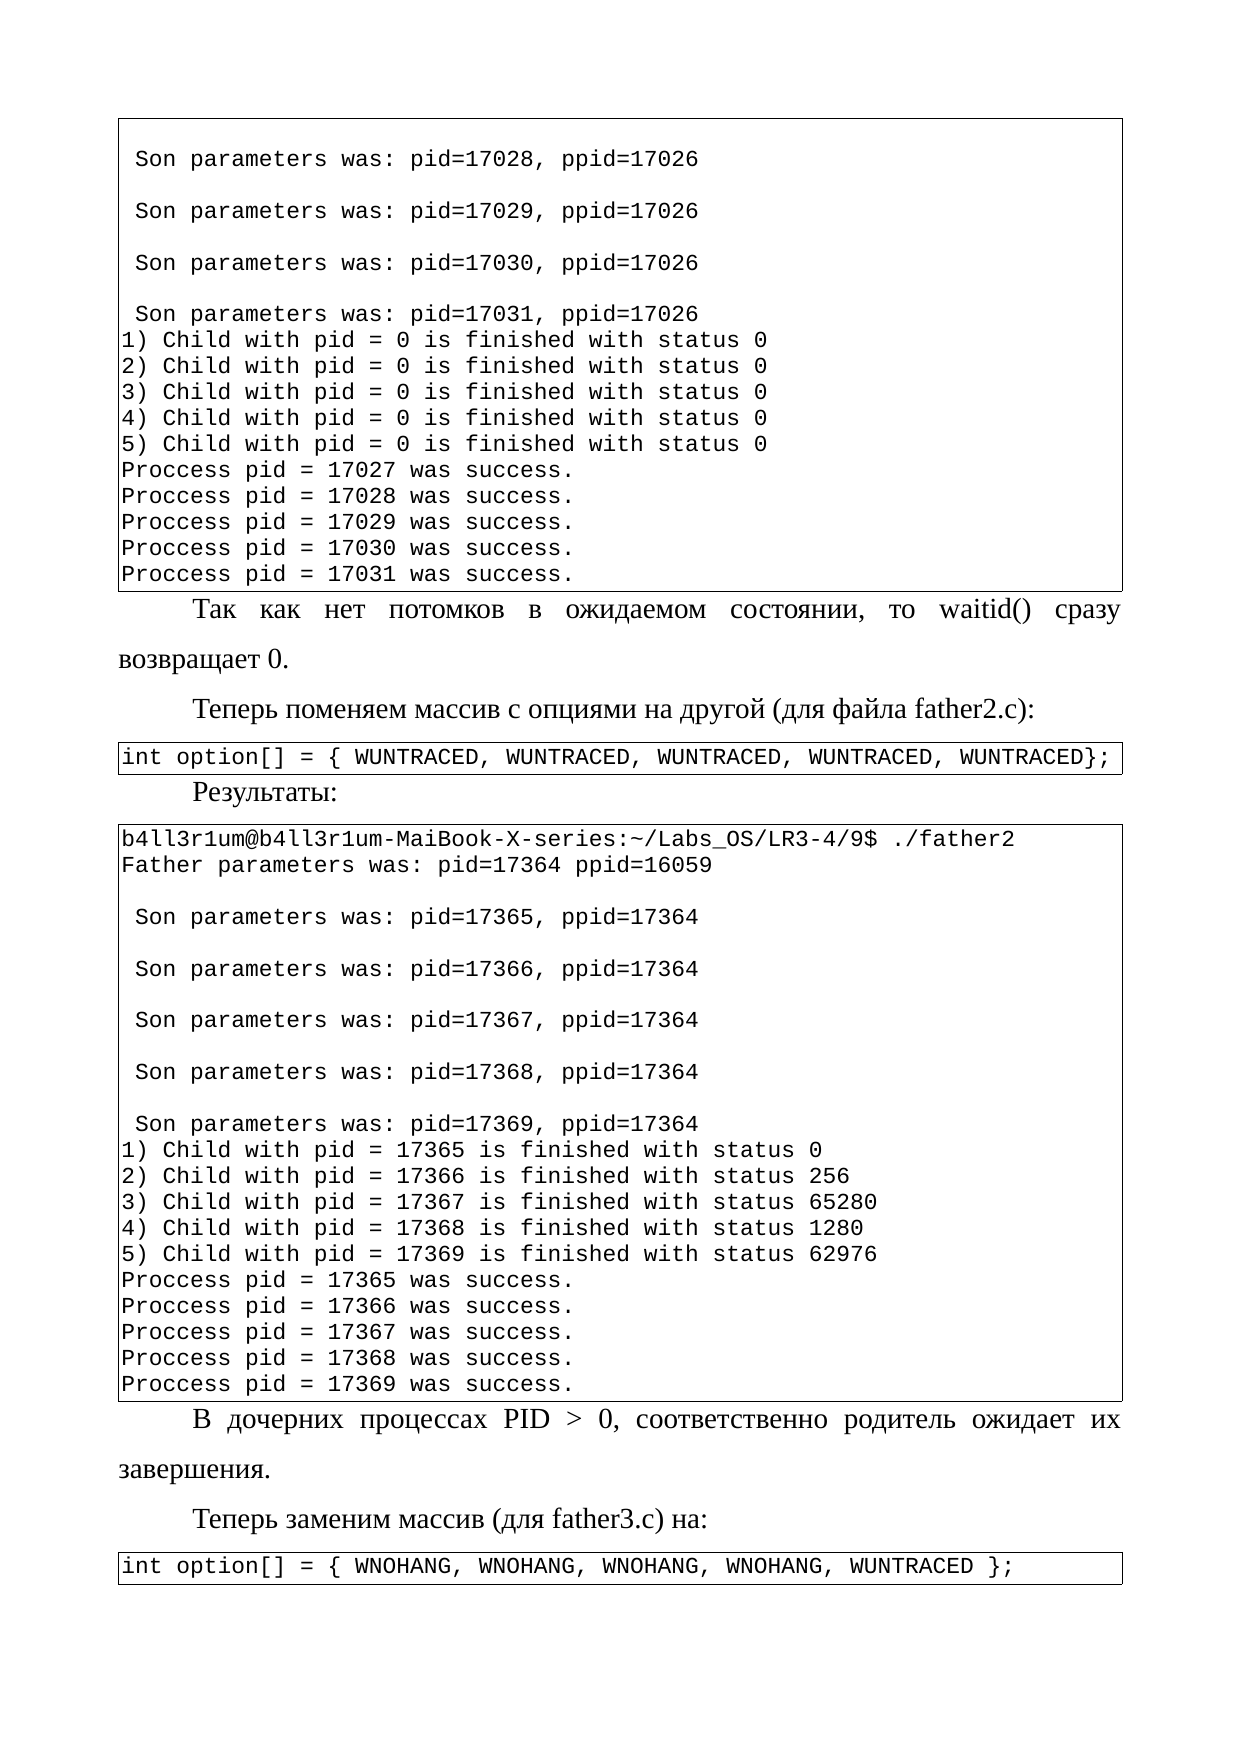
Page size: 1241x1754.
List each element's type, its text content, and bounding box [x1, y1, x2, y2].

text Son parameters was: pid=17029, ppid=17026 [119, 196, 1122, 225]
text 2) Child with pid = 17366 is finished with status 256 [119, 1161, 1122, 1187]
text Son parameters was: pid=17368, ppid=17364 [119, 1058, 1122, 1087]
text Proccess pid = 17030 was success. [119, 533, 1122, 559]
text Proccess pid = 17369 was success. [119, 1369, 1122, 1401]
text 1) Child with pid = 17365 is finished with status 0 [119, 1136, 1122, 1161]
text Proccess pid = 17365 was success. [119, 1265, 1122, 1291]
text Proccess pid = 17367 was success. [119, 1317, 1122, 1343]
text 1) Child with pid = 0 is finished with status 0 [119, 326, 1122, 352]
text Son parameters was: pid=17365, ppid=17364 [119, 902, 1122, 931]
text Son parameters was: pid=17028, ppid=17026 [119, 144, 1122, 173]
text Father parameters was: pid=17364 ppid=16059 [119, 850, 1122, 879]
text Proccess pid = 17368 was success. [119, 1343, 1122, 1369]
text Теперь заменим массив (для father3.c) на: [118, 1502, 1122, 1535]
text 5) Child with pid = 0 is finished with status 0 [119, 429, 1122, 455]
text 4) Child with pid = 17368 is finished with status 1280 [119, 1213, 1122, 1239]
text 3) Child with pid = 17367 is finished with status 65280 [119, 1187, 1122, 1213]
text int option[] = { WNOHANG, WNOHANG, WNOHANG, WNOHANG, WUNTRACED }; [119, 1553, 1122, 1584]
text Теперь поменяем массив с опциями на другой (для файла father2.c): [118, 692, 1122, 725]
text Son parameters was: pid=17369, ppid=17364 [119, 1109, 1122, 1136]
text Результаты: [118, 775, 1122, 807]
text 2) Child with pid = 0 is finished with status 0 [119, 352, 1122, 377]
text Proccess pid = 17366 was success. [119, 1291, 1122, 1317]
text Son parameters was: pid=17366, ppid=17364 [119, 954, 1122, 983]
text Son parameters was: pid=17367, ppid=17364 [119, 1006, 1122, 1035]
text Son parameters was: pid=17030, ppid=17026 [119, 248, 1122, 277]
text Son parameters was: pid=17031, ppid=17026 [119, 300, 1122, 326]
text В дочерних процессах PID > 0, соответственно родитель ожидает их завершения. [118, 1402, 1122, 1485]
text 3) Child with pid = 0 is finished with status 0 [119, 377, 1122, 403]
text int option[] = { WUNTRACED, WUNTRACED, WUNTRACED, WUNTRACED, WUNTRACED}; [119, 743, 1122, 774]
text 4) Child with pid = 0 is finished with status 0 [119, 403, 1122, 429]
text Proccess pid = 17029 was success. [119, 507, 1122, 533]
text 5) Child with pid = 17369 is finished with status 62976 [119, 1239, 1122, 1265]
text b4ll3r1um@b4ll3r1um-MaiBook-X-series:~/Labs_OS/LR3-4/9$ ./father2 [119, 825, 1122, 850]
text Proccess pid = 17028 was success. [119, 481, 1122, 507]
text Proccess pid = 17027 was success. [119, 455, 1122, 481]
text Так как нет потомков в ожидаемом состоянии, то waitid() сразу возвращает 0. [118, 592, 1122, 675]
text Proccess pid = 17031 was success. [119, 559, 1122, 591]
